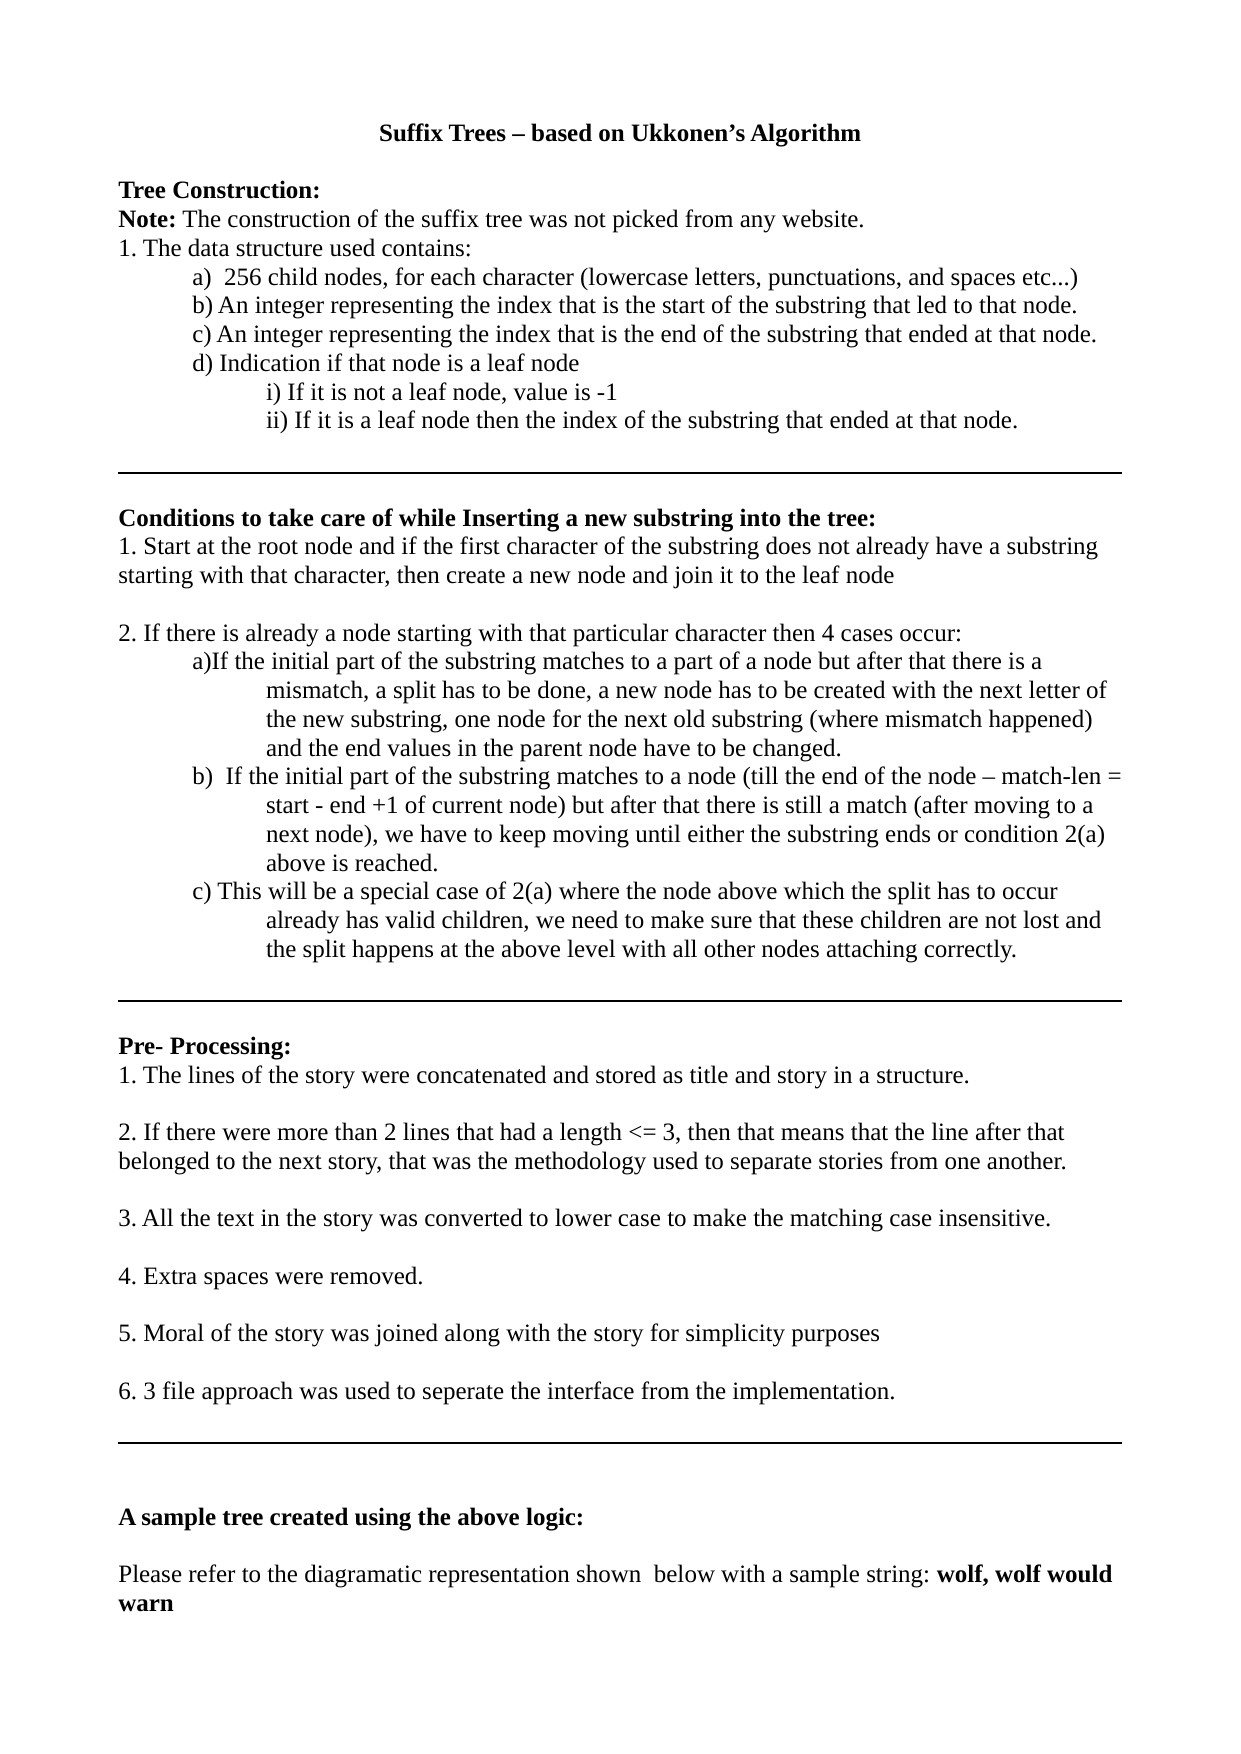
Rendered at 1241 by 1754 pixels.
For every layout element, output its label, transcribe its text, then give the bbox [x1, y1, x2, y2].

text 1. The data structure used contains: [118, 233, 1122, 262]
text Please refer to the diagramatic representation shown below with a sample string: wolf, wolf would warn [118, 1559, 1122, 1617]
text 2. If there is already a node starting with that particular character then 4 cases occur: [118, 618, 1122, 646]
text b) If the initial part of the substring matches to a node (till the end of the node – match-len = start - end +1 of current node) but after that there is still a match (after moving to a next node), we have to keep moving until either the substring ends or condition 2(a) above is reached. [118, 761, 1122, 876]
text a) 256 child nodes, for each character (lowercase letters, punctuations, and spaces etc...) [118, 262, 1122, 291]
text 5. Moral of the story was joined along with the story for simplicity purposes [118, 1318, 1122, 1347]
text 3. All the text in the story was converted to lower case to make the matching case insensitive. [118, 1203, 1122, 1232]
text ii) If it is a leaf node then the index of the substring that ended at that node. [118, 406, 1122, 434]
text 4. Extra spaces were removed. [118, 1261, 1122, 1290]
text 1. The lines of the story were concatenated and stored as title and story in a structure. [118, 1060, 1122, 1088]
text d) Indication if that node is a leaf node [118, 348, 1122, 377]
text Pre- Processing: [118, 1031, 1122, 1060]
text Suffix Trees – based on Ukkonen’s Algorithm [118, 118, 1122, 147]
text Tree Construction: [118, 176, 1122, 204]
text c) An integer representing the index that is the end of the substring that ended at that node. [118, 319, 1122, 348]
text i) If it is not a leaf node, value is -1 [118, 377, 1122, 406]
text a)If the initial part of the substring matches to a part of a node but after that there is a mismatch, a split has to be done, a new node has to be created with the next letter of the new substring, one node for the next old substring (where mismatch happened) and the end values in the parent node have to be changed. [118, 646, 1122, 761]
text Conditions to take care of while Inserting a new substring into the tree: [118, 503, 1122, 531]
text c) This will be a special case of 2(a) where the node above which the split has to occur already has valid children, we need to make sure that these children are not lost and the split happens at the above level with all other nodes attaching correctly. [118, 876, 1122, 963]
text 1. Start at the root node and if the first character of the substring does not already have a substring starting with that character, then create a new node and join it to the leaf node [118, 531, 1122, 589]
text A sample tree created using the above logic: [118, 1502, 1122, 1531]
text b) An integer representing the index that is the start of the substring that led to that node. [118, 291, 1122, 319]
text 2. If there were more than 2 lines that had a length <= 3, then that means that the line after that belonged to the next story, that was the methodology used to separate stories from one another. [118, 1117, 1122, 1175]
text Note: The construction of the suffix tree was not picked from any website. [118, 204, 1122, 233]
text 6. 3 file approach was used to seperate the interface from the implementation. [118, 1376, 1122, 1405]
